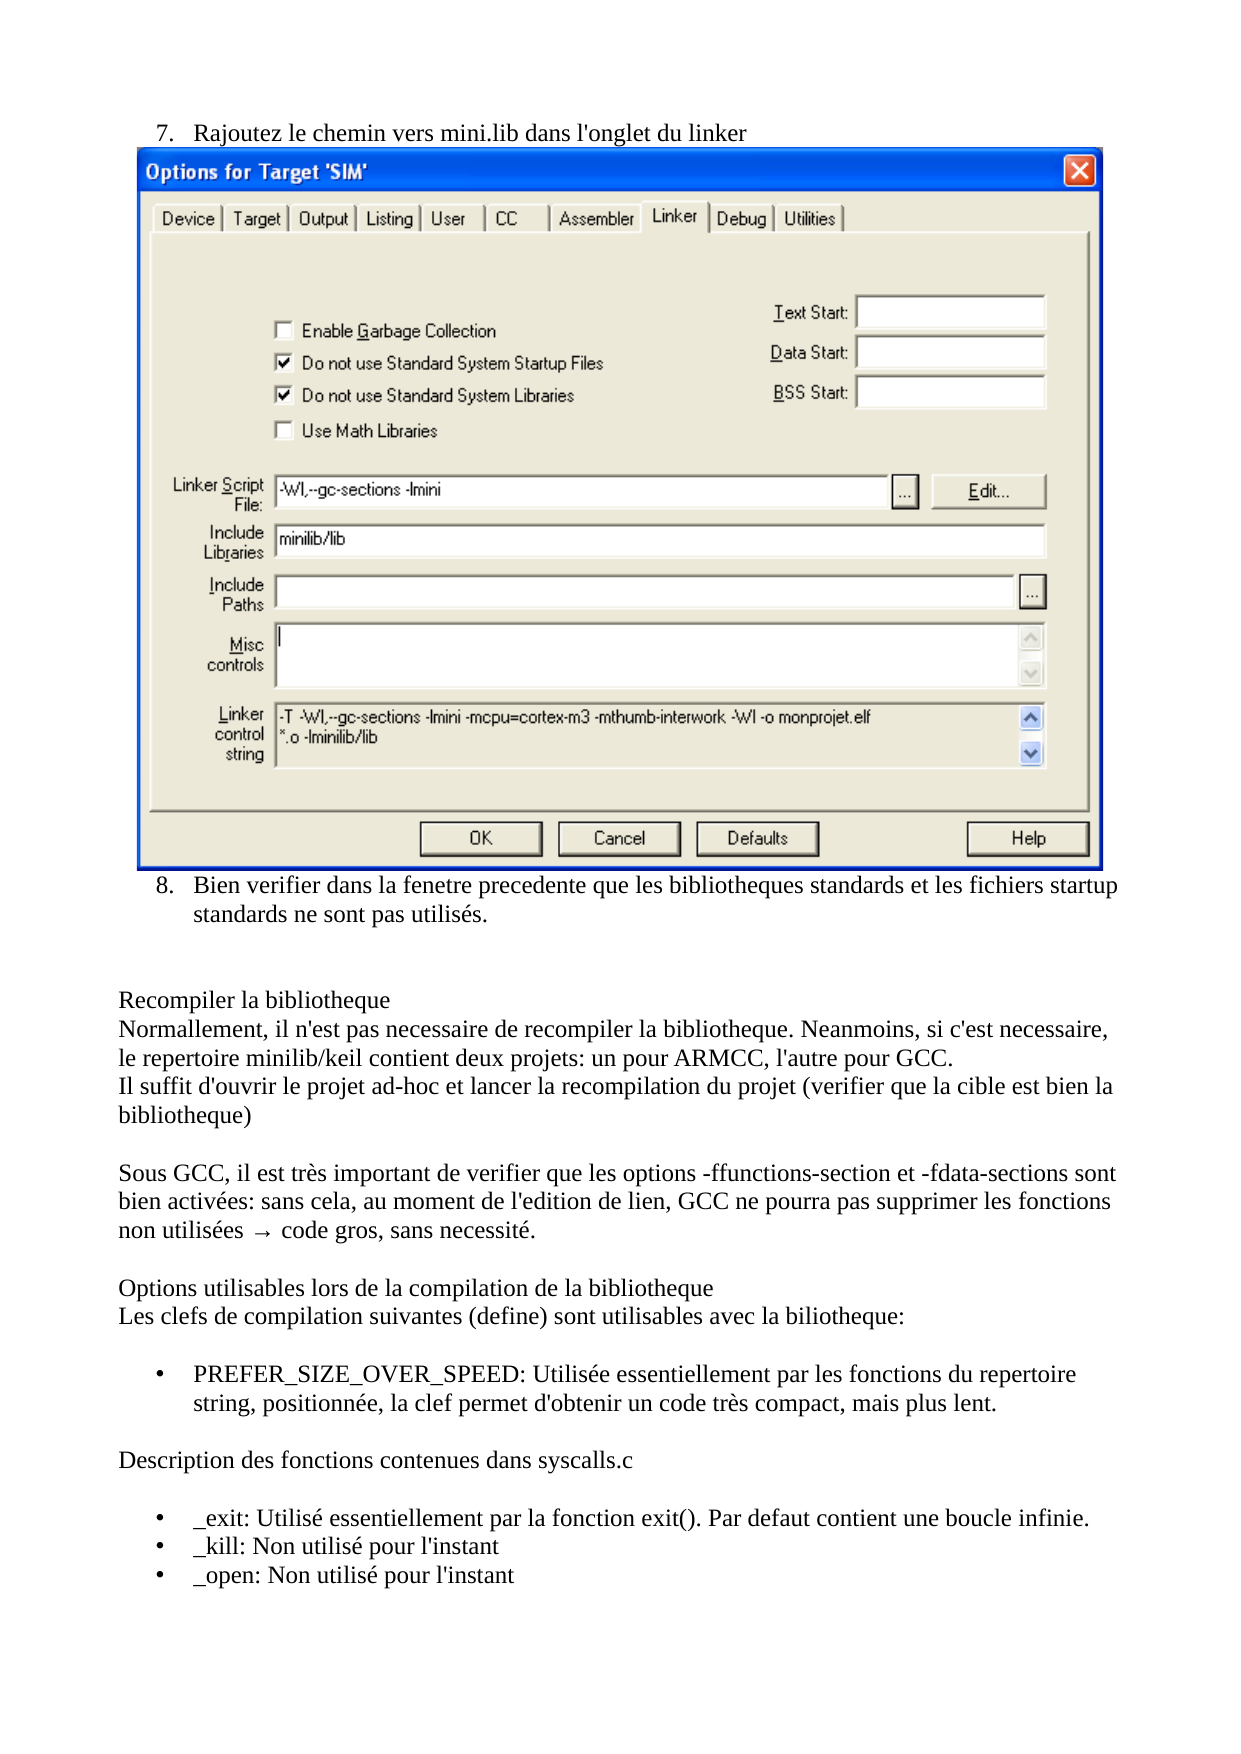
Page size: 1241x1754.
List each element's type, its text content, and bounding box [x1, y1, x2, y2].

list _kill: Non utilisé pour l'instant [156, 1531, 1122, 1560]
text Recompiler la bibliotheque [118, 985, 1122, 1014]
text Sous GCC, il est très important de verifier que les options -ffunctions-section et -fdata-sections sont bien activées: sans cela, au moment de l'edition de lien, GCC ne pourra pas supprimer les fonctions non utilisées → code gros, sans necessité. [118, 1158, 1122, 1244]
list PREFER_SIZE_OVER_SPEED: Utilisée essentiellement par les fonctions du repertoire string, positionnée, la clef permet d'obtenir un code très compact, mais plus lent. [156, 1359, 1122, 1416]
text Les clefs de compilation suivantes (define) sont utilisables avec la biliotheque: [118, 1301, 1122, 1330]
text Options utilisables lors de la compilation de la bibliotheque [118, 1273, 1122, 1301]
picture [136, 147, 1104, 871]
list _exit: Utilisé essentiellement par la fonction exit(). Par defaut contient une boucle infinie. [156, 1503, 1122, 1531]
text Description des fonctions contenues dans syscalls.c [118, 1445, 1122, 1474]
text Il suffit d'ouvrir le projet ad-hoc et lancer la recompilation du projet (verifier que la cible est bien la bibliotheque) [118, 1071, 1122, 1129]
list _open: Non utilisé pour l'instant [156, 1560, 1122, 1589]
text Normallement, il n'est pas necessaire de recompiler la bibliotheque. Neanmoins, si c'est necessaire, le repertoire minilib/keil contient deux projets: un pour ARMCC, l'autre pour GCC. [118, 1014, 1122, 1071]
list Rajoutez le chemin vers mini.lib dans l'onglet du linker [156, 118, 1122, 147]
list Bien verifier dans la fenetre precedente que les bibliotheques standards et les fichiers startup standards ne sont pas utilisés. [156, 147, 1122, 928]
